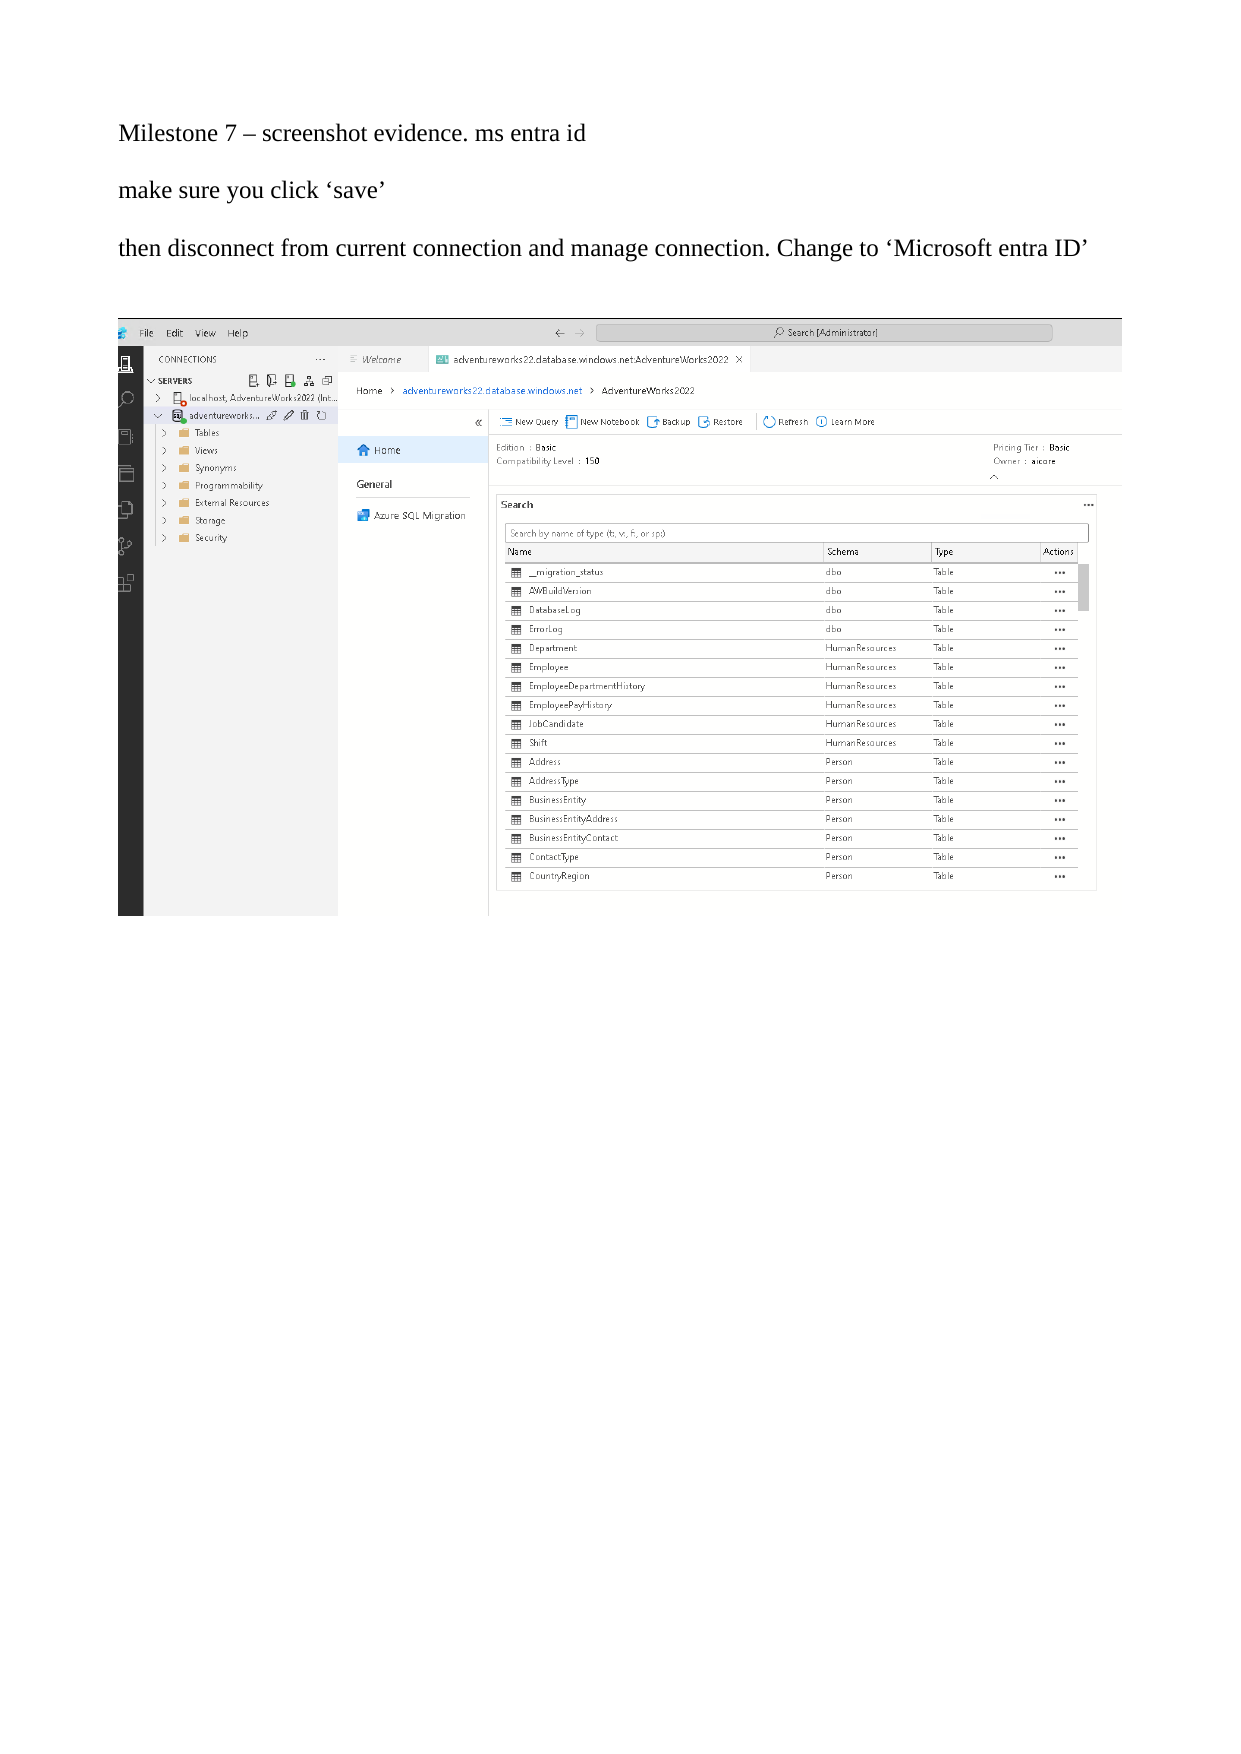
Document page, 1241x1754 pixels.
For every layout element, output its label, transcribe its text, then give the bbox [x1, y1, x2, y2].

text Milestone 7 – screenshot evidence. ms entra id make sure you click ‘save’ [118, 118, 1122, 204]
picture [118, 318, 1122, 916]
text then disconnect from current connection and manage connection. Change to ‘Microsoft entra ID’ [118, 233, 1122, 262]
